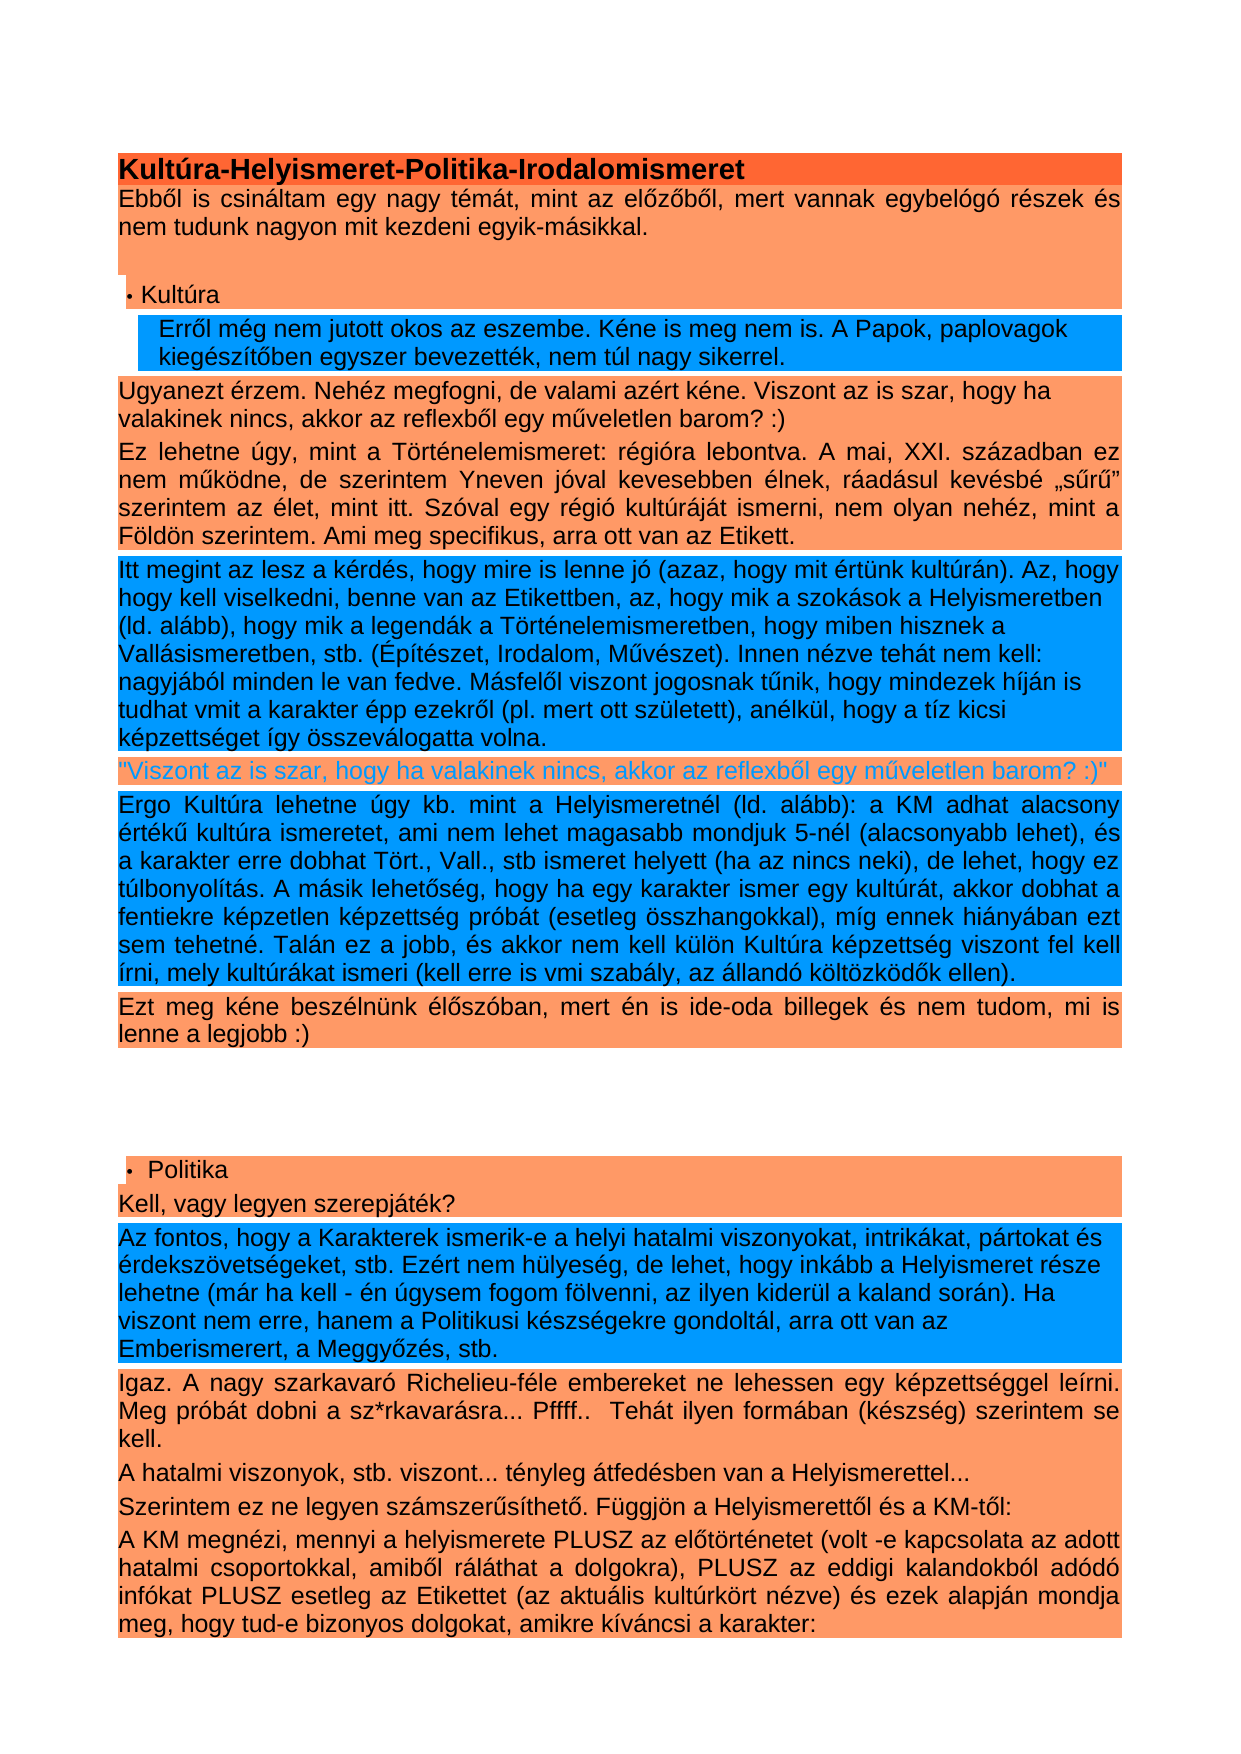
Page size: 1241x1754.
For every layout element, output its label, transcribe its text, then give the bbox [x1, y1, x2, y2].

text Ergo Kultúra lehetne úgy kb. mint a Helyismeretnél (ld. alább): a KM adhat alacsony értékű kultúra ismeretet, ami nem lehet magasabb mondjuk 5-nél (alacsonyabb lehet), és a karakter erre dobhat Tört., Vall., stb ismeret helyett (ha az nincs neki), de lehet, hogy ez túlbonyolítás. A másik lehetőség, hogy ha egy karakter ismer egy kultúrát, akkor dobhat a fentiekre képzetlen képzettség próbát (esetleg összhangokkal), míg ennek hiányában ezt sem tehetné. Talán ez a jobb, és akkor nem kell külön Kultúra képzettség viszont fel kell írni, mely kultúrákat ismeri (kell erre is vmi szabály, az állandó költözködők ellen). [118, 791, 1122, 986]
text Kell, vagy legyen szerepjáték? [118, 1189, 1122, 1217]
text A KM megnézi, mennyi a helyismerete PLUSZ az előtörténetet (volt -e kapcsolata az adott hatalmi csoportokkal, amiből ráláthat a dolgokra), PLUSZ az eddigi kalandokból adódó infókat PLUSZ esetleg az Etikettet (az aktuális kultúrkört nézve) és ezek alapján mondja meg, hogy tud-e bizonyos dolgokat, amikre kíváncsi a karakter: [118, 1526, 1122, 1638]
text "Viszont az is szar, hogy ha valakinek nincs, akkor az reflexből egy műveletlen barom? :)" [118, 757, 1122, 785]
text A hatalmi viszonyok, stb. viszont... tényleg átfedésben van a Helyismerettel... [118, 1459, 1122, 1487]
text Kultúra-Helyismeret-Politika-Irodalomismeret [118, 153, 1122, 185]
list Kultúra [126, 281, 1122, 309]
text Ezt meg kéne beszélnünk élőszóban, mert én is ide-oda billegek és nem tudom, mi is lenne a legjobb :) [118, 992, 1122, 1048]
list Politika [126, 1156, 1122, 1184]
text Szerintem ez ne legyen számszerűsíthető. Függjön a Helyismerettől és a KM-től: [118, 1492, 1122, 1520]
text Itt megint az lesz a kérdés, hogy mire is lenne jó (azaz, hogy mit értünk kultúrán). Az, hogy hogy kell viselkedni, benne van az Etikettben, az, hogy mik a szokások a Helyismeretben (ld. alább), hogy mik a legendák a Történelemismeretben, hogy miben hisznek a Vallásismeretben, stb. (Építészet, Irodalom, Művészet). Innen nézve tehát nem kell: nagyjából minden le van fedve. Másfelől viszont jogosnak tűnik, hogy mindezek híján is tudhat vmit a karakter épp ezekről (pl. mert ott született), anélkül, hogy a tíz kicsi képzettséget így összeválogatta volna. [118, 556, 1122, 751]
list Erről még nem jutott okos az eszembe. Kéne is meg nem is. A Papok, paplovagok kiegészítőben egyszer bevezették, nem túl nagy sikerrel. [138, 315, 1122, 371]
text Ugyanezt érzem. Nehéz megfogni, de valami azért kéne. Viszont az is szar, hogy ha valakinek nincs, akkor az reflexből egy műveletlen barom? :) [118, 376, 1122, 432]
text Ebből is csináltam egy nagy témát, mint az előzőből, mert vannak egybelógó részek és nem tudunk nagyon mit kezdeni egyik-másikkal. [118, 185, 1122, 241]
text Igaz. A nagy szarkavaró Richelieu-féle embereket ne lehessen egy képzettséggel leírni. Meg próbát dobni a sz*rkavarásra... Pffff.. Tehát ilyen formában (készség) szerintem se kell. [118, 1369, 1122, 1453]
text Az fontos, hogy a Karakterek ismerik-e a helyi hatalmi viszonyokat, intrikákat, pártokat és érdekszövetségeket, stb. Ezért nem hülyeség, de lehet, hogy inkább a Helyismeret része lehetne (már ha kell - én úgysem fogom fölvenni, az ilyen kiderül a kaland során). Ha viszont nem erre, hanem a Politikusi készségekre gondoltál, arra ott van az Emberismerert, a Meggyőzés, stb. [118, 1223, 1122, 1363]
text Ez lehetne úgy, mint a Történelemismeret: régióra lebontva. A mai, XXI. században ez nem működne, de szerintem Yneven jóval kevesebben élnek, ráadásul kevésbé „sűrű” szerintem az élet, mint itt. Szóval egy régió kultúráját ismerni, nem olyan nehéz, mint a Földön szerintem. Ami meg specifikus, arra ott van az Etikett. [118, 438, 1122, 550]
